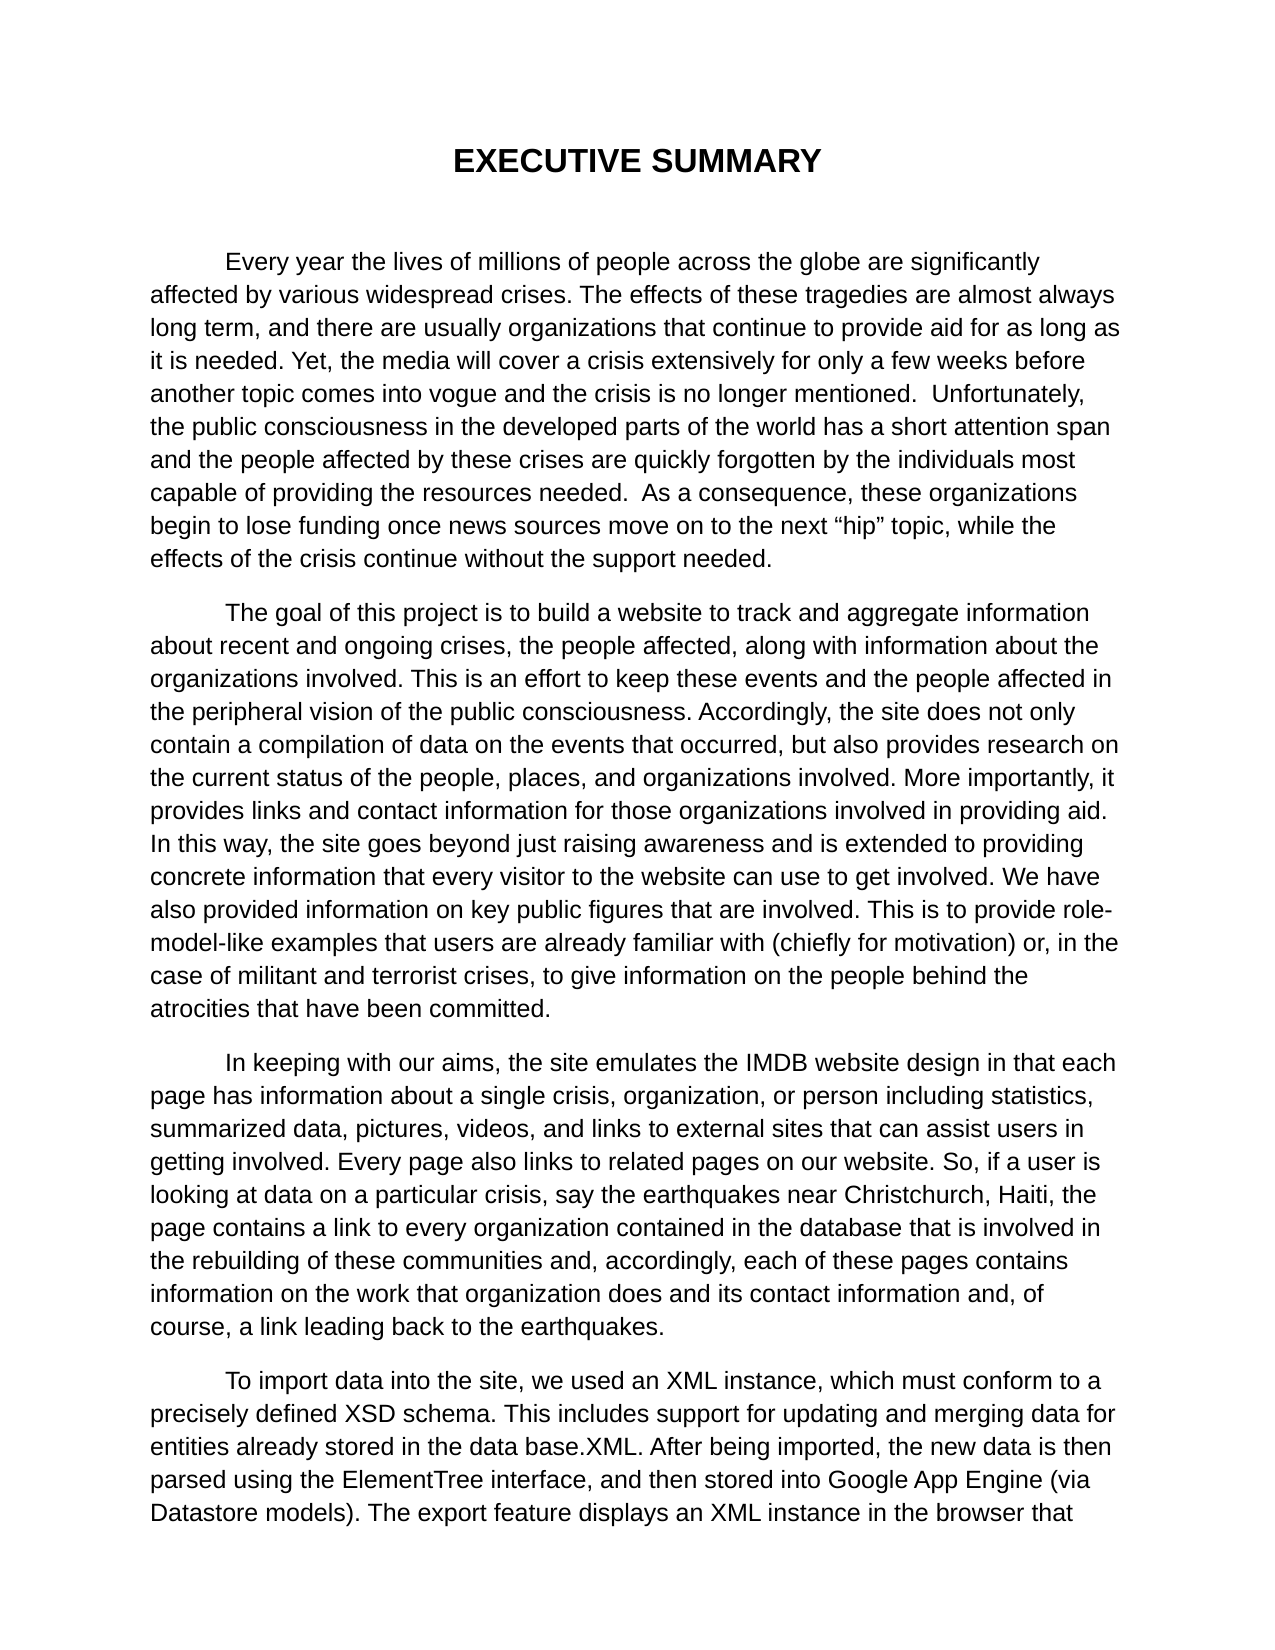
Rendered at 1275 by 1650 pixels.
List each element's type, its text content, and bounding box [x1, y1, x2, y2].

text Every year the lives of millions of people across the globe are significantly affected by various widespread crises. The effects of these tragedies are almost always long term, and there are usually organizations that continue to provide aid for as long as it is needed. Yet, the media will cover a crisis extensively for only a few weeks before another topic comes into vogue and the crisis is no longer mentioned. Unfortunately, the public consciousness in the developed parts of the world has a short attention span and the people affected by these crises are quickly forgotten by the individuals most capable of providing the resources needed. As a consequence, these organizations begin to lose funding once news sources move on to the next “hip” topic, while the effects of the crisis continue without the support needed. [150, 247, 1125, 573]
text In keeping with our aims, the site emulates the IMDB website design in that each page has information about a single crisis, organization, or person including statistics, summarized data, pictures, videos, and links to external sites that can assist users in getting involved. Every page also links to related pages on our website. So, if a user is looking at data on a particular crisis, say the earthquakes near Christchurch, Haiti, the page contains a link to every organization contained in the database that is involved in the rebuilding of these communities and, accordingly, each of these pages contains information on the work that organization does and its contact information and, of course, a link leading back to the earthquakes. [150, 1048, 1125, 1341]
text To import data into the site, we used an XML instance, which must conform to a precisely defined XSD schema. This includes support for updating and merging data for entities already stored in the data base.XML. After being imported, the new data is then parsed using the ElementTree interface, and then stored into Google App Engine (via Datastore models). The export feature displays an XML instance in the browser that [150, 1366, 1125, 1527]
subtitle EXECUTIVE SUMMARY [150, 141, 1125, 179]
text The goal of this project is to build a website to track and aggregate information about recent and ongoing crises, the people affected, along with information about the organizations involved. This is an effort to keep these events and the people affected in the peripheral vision of the public consciousness. Accordingly, the site does not only contain a compilation of data on the events that occurred, but also provides research on the current status of the people, places, and organizations involved. More importantly, it provides links and contact information for those organizations involved in providing aid. In this way, the site goes beyond just raising awareness and is extended to providing concrete information that every visitor to the website can use to get involved. We have also provided information on key public figures that are involved. This is to provide role-model-like examples that users are already familiar with (chiefly for motivation) or, in the case of militant and terrorist crises, to give information on the people behind the atrocities that have been committed. [150, 598, 1125, 1023]
